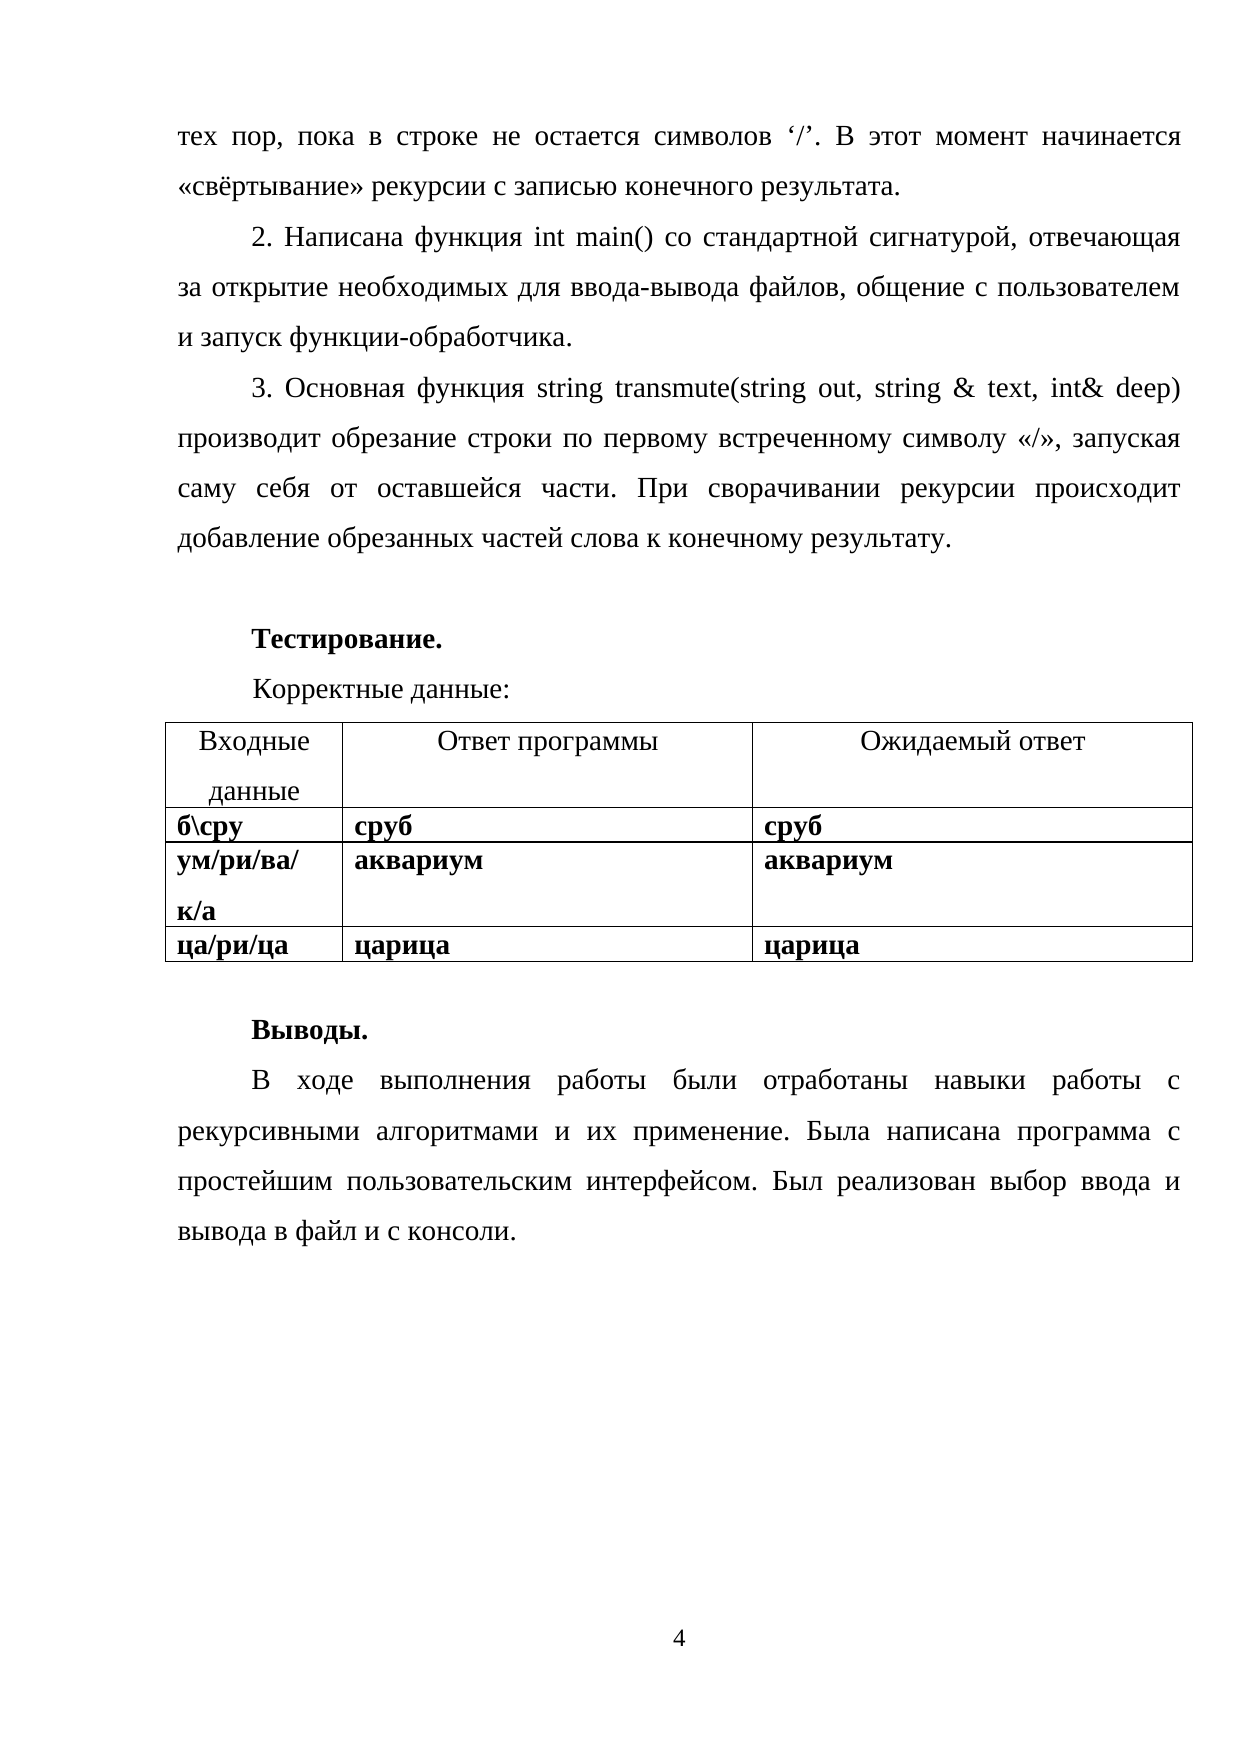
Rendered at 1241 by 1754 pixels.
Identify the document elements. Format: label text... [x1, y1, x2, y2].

text 2. Написана функция int main() со стандартной сигнатурой, отвечающая за открытие необходимых для ввода-вывода файлов, общение с пользователем и запуск функции-обработчика. [177, 219, 1181, 353]
text Корректные данные: [177, 672, 1181, 705]
table_cell аквариум [753, 843, 1192, 926]
table_cell ца/ри/ца [166, 927, 342, 961]
text тех пор, пока в строке не остается символов ‘/’. В этот момент начинается «свёртывание» рекурсии с записью конечного результата. [177, 118, 1181, 202]
table_cell ум/ри/ва/к/а [166, 843, 342, 926]
table_header Входные данные [166, 723, 342, 807]
table_cell царица [343, 927, 752, 961]
table_cell сруб [343, 808, 752, 841]
table_cell царица [753, 927, 1192, 961]
table_header Ожидаемый ответ [753, 723, 1192, 807]
text В ходе выполнения работы были отработаны навыки работы с рекурсивными алгоритмами и их применение. Была написана программа с простейшим пользовательским интерфейсом. Был реализован выбор ввода и вывода в файл и с консоли. [177, 1062, 1181, 1247]
table_cell аквариум [343, 843, 752, 926]
table_cell сруб [753, 808, 1192, 841]
table_header Ответ программы [343, 723, 752, 807]
table_cell б\сру [166, 808, 342, 841]
text 3. Основная функция string transmute(string out, string & text, int& deep) производит обрезание строки по первому встреченному символу «/», запуская саму себя от оставшейся части. При сворачивании рекурсии происходит добавление обрезанных частей слова к конечному результату. [177, 370, 1181, 554]
text Тестирование. [177, 621, 1181, 655]
text Выводы. [177, 1012, 1181, 1046]
